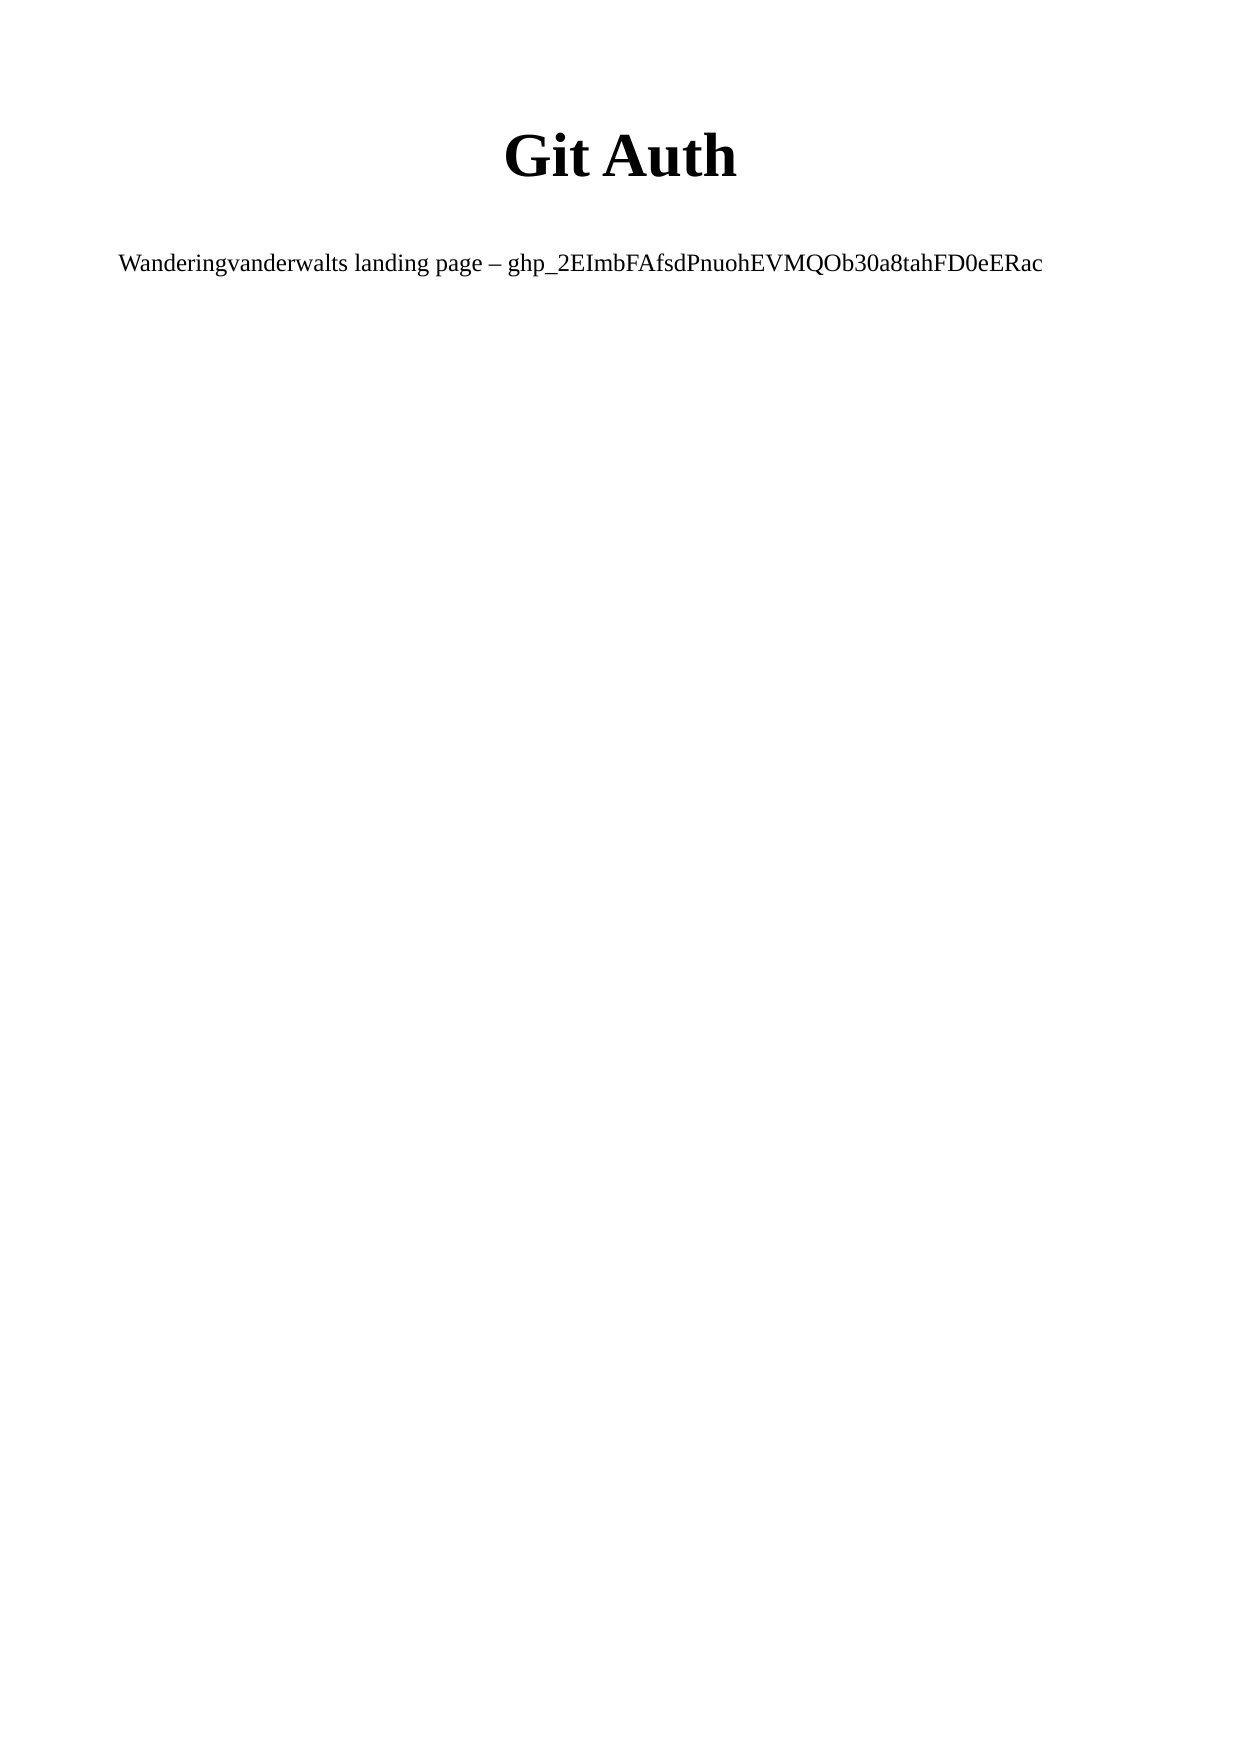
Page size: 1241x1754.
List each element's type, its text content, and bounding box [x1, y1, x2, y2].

text Wanderingvanderwalts landing page – 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 [118, 248, 1122, 276]
text Git Auth [118, 118, 1122, 190]
